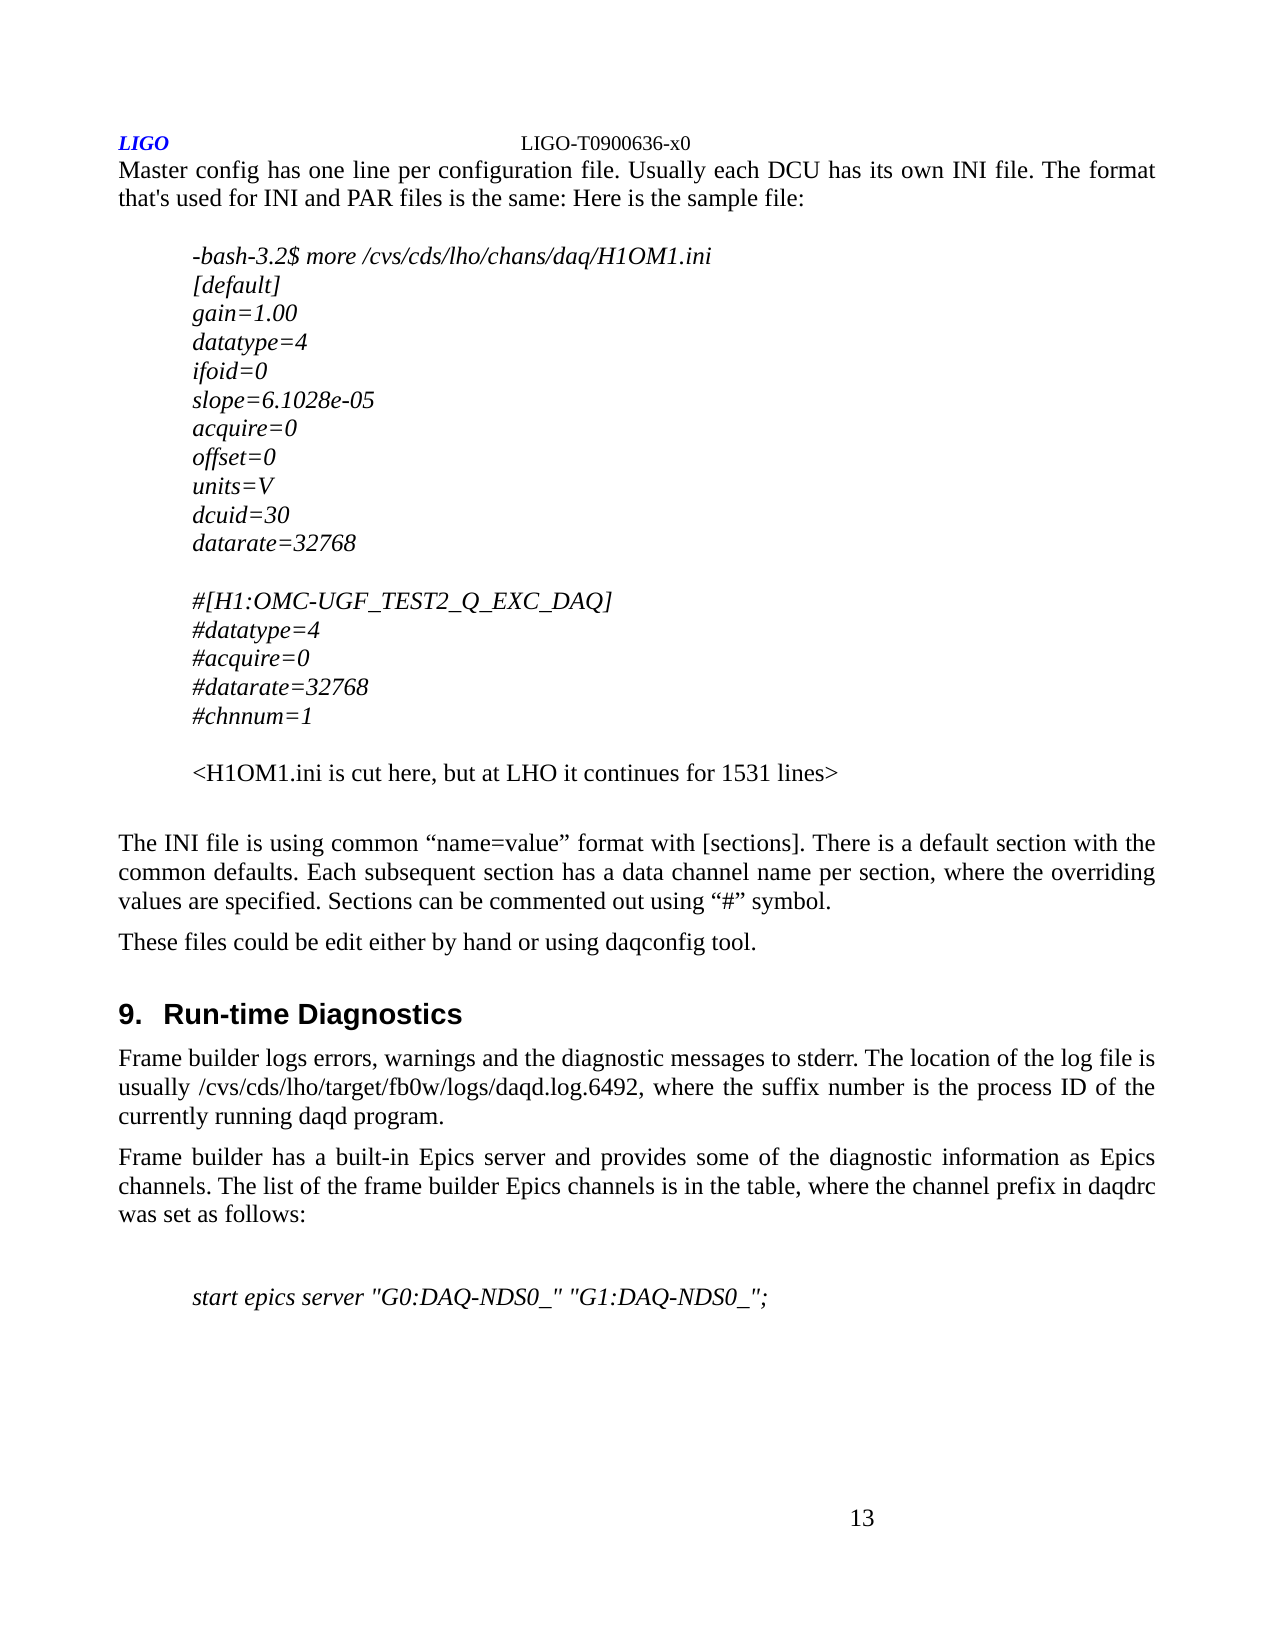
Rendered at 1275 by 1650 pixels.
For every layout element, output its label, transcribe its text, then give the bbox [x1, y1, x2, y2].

text -bash-3.2$ more /cvs/cds/lho/chans/daq/H1OM1.ini [192, 241, 1157, 270]
text <H1OM1.ini is cut here, but at LHO it continues for 1531 lines> [192, 758, 1157, 787]
subtitle Run-time Diagnostics [118, 997, 1157, 1031]
text Frame builder logs errors, warnings and the diagnostic messages to stderr. The location of the log file is usually /cvs/cds/lho/target/fb0w/logs/daqd.log.6492, where the suffix number is the process ID of the currently running daqd program. [118, 1043, 1157, 1129]
text #[H1:OMC-UGF_TEST2_Q_EXC_DAQ] [192, 586, 1157, 615]
text units=V [192, 471, 1157, 500]
text slope=6.1028e-05 [192, 385, 1157, 413]
text acquire=0 [192, 413, 1157, 442]
text datatype=4 [192, 327, 1157, 356]
text These files could be edit either by hand or using daqconfig tool. [118, 927, 1157, 956]
text The INI file is using common “name=value” format with [sections]. There is a default section with the common defaults. Each subsequent section has a data channel name per section, where the overriding values are specified. Sections can be commented out using “#” symbol. [118, 828, 1157, 915]
text #acquire=0 [192, 643, 1157, 672]
text Master config has one line per configuration file. Usually each DCU has its own INI file. The format that's used for INI and PAR files is the same: Here is the sample file: [118, 155, 1157, 212]
text offset=0 [192, 442, 1157, 471]
text start epics server "G0:DAQ-NDS0_" "G1:DAQ-NDS0_"; [192, 1282, 1157, 1311]
text #datatype=4 [192, 615, 1157, 643]
text datarate=32768 [192, 528, 1157, 557]
text gain=1.00 [192, 298, 1157, 327]
text [default] [192, 270, 1157, 298]
text ifoid=0 [192, 356, 1157, 385]
text dcuid=30 [192, 500, 1157, 528]
text #datarate=32768 [192, 672, 1157, 701]
text Frame builder has a built-in Epics server and provides some of the diagnostic information as Epics channels. The list of the frame builder Epics channels is in the table, where the channel prefix in daqdrc was set as follows: [118, 1142, 1157, 1228]
text #chnnum=1 [192, 701, 1157, 730]
